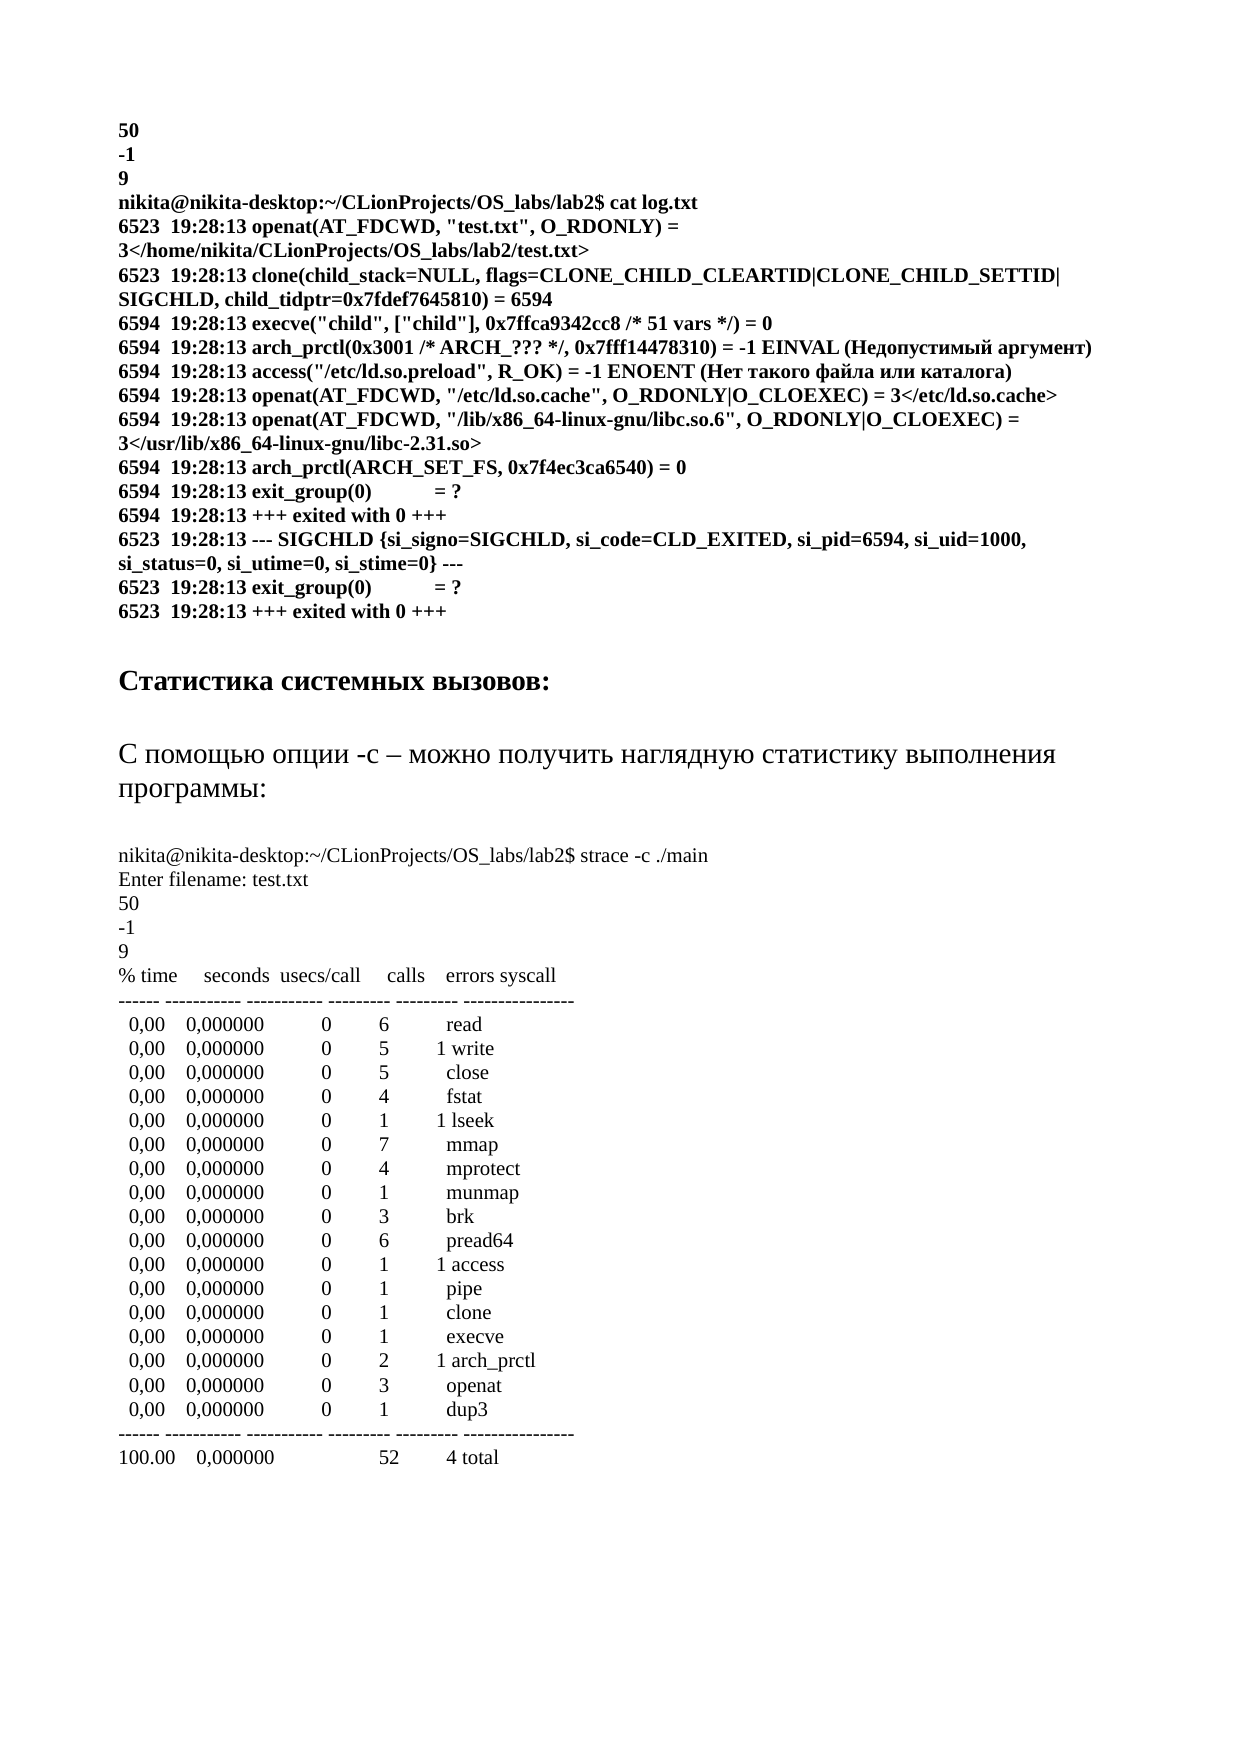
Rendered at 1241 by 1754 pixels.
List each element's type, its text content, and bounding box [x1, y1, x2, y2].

text 50 [118, 118, 1122, 142]
text 0,00 0,000000 0 6 pread64 [118, 1228, 1122, 1252]
text ------ ----------- ----------- --------- --------- ---------------- [118, 987, 1122, 1012]
text С помощью опции -c – можно получить наглядную статистику выполнения программы: [118, 736, 1122, 803]
text 0,00 0,000000 0 4 mprotect [118, 1156, 1122, 1180]
text 9 [118, 939, 1122, 963]
text 6523 19:28:13 exit_group(0) = ? [118, 575, 1122, 599]
text 0,00 0,000000 0 4 fstat [118, 1084, 1122, 1108]
text 0,00 0,000000 0 1 execve [118, 1324, 1122, 1348]
text Enter filename: test.txt [118, 867, 1122, 891]
text 6523 19:28:13 openat(AT_FDCWD, "test.txt", O_RDONLY) = 3</home/nikita/CLionProjects/OS_labs/lab2/test.txt> [118, 214, 1122, 262]
text 6594 19:28:13 +++ exited with 0 +++ [118, 503, 1122, 527]
text nikita@nikita-desktop:~/CLionProjects/OS_labs/lab2$ cat log.txt [118, 190, 1122, 214]
text 6594 19:28:13 openat(AT_FDCWD, "/lib/x86_64-linux-gnu/libc.so.6", O_RDONLY|O_CLOEXEC) = 3</usr/lib/x86_64-linux-gnu/libc-2.31.so> [118, 407, 1122, 455]
text 0,00 0,000000 0 5 1 write [118, 1036, 1122, 1060]
text 6594 19:28:13 openat(AT_FDCWD, "/etc/ld.so.cache", O_RDONLY|O_CLOEXEC) = 3</etc/ld.so.cache> [118, 383, 1122, 407]
text 0,00 0,000000 0 1 munmap [118, 1180, 1122, 1204]
text 6523 19:28:13 +++ exited with 0 +++ [118, 599, 1122, 623]
text 6523 19:28:13 --- SIGCHLD {si_signo=SIGCHLD, si_code=CLD_EXITED, si_pid=6594, si_uid=1000, si_status=0, si_utime=0, si_stime=0} --- [118, 527, 1122, 575]
text 6594 19:28:13 arch_prctl(ARCH_SET_FS, 0x7f4ec3ca6540) = 0 [118, 455, 1122, 479]
text Статистика системных вызовов: [118, 663, 1122, 697]
text -1 [118, 915, 1122, 939]
text 0,00 0,000000 0 1 1 lseek [118, 1108, 1122, 1132]
text 6594 19:28:13 arch_prctl(0x3001 /* ARCH_??? */, 0x7fff14478310) = -1 EINVAL (Недопустимый аргумент) [118, 335, 1122, 359]
text nikita@nikita-desktop:~/CLionProjects/OS_labs/lab2$ strace -c ./main [118, 843, 1122, 867]
text 0,00 0,000000 0 7 mmap [118, 1132, 1122, 1156]
text 0,00 0,000000 0 1 pipe [118, 1276, 1122, 1300]
text 0,00 0,000000 0 3 brk [118, 1204, 1122, 1228]
text 0,00 0,000000 0 6 read [118, 1012, 1122, 1036]
text % time seconds usecs/call calls errors syscall [118, 963, 1122, 987]
text 9 [118, 166, 1122, 190]
text 0,00 0,000000 0 5 close [118, 1060, 1122, 1084]
text 0,00 0,000000 0 1 clone [118, 1300, 1122, 1324]
text 100.00 0,000000 52 4 total [118, 1445, 1122, 1469]
text 6594 19:28:13 execve("child", ["child"], 0x7ffca9342cc8 /* 51 vars */) = 0 [118, 311, 1122, 335]
text 50 [118, 891, 1122, 915]
text 6594 19:28:13 access("/etc/ld.so.preload", R_OK) = -1 ENOENT (Нет такого файла или каталога) [118, 359, 1122, 383]
text 6523 19:28:13 clone(child_stack=NULL, flags=CLONE_CHILD_CLEARTID|CLONE_CHILD_SETTID|SIGCHLD, child_tidptr=0x7fdef7645810) = 6594 [118, 262, 1122, 311]
text ------ ----------- ----------- --------- --------- ---------------- [118, 1421, 1122, 1445]
text 0,00 0,000000 0 1 1 access [118, 1252, 1122, 1276]
text 0,00 0,000000 0 3 openat [118, 1372, 1122, 1397]
text 0,00 0,000000 0 1 dup3 [118, 1397, 1122, 1421]
text 0,00 0,000000 0 2 1 arch_prctl [118, 1348, 1122, 1372]
text 6594 19:28:13 exit_group(0) = ? [118, 479, 1122, 503]
text -1 [118, 142, 1122, 166]
